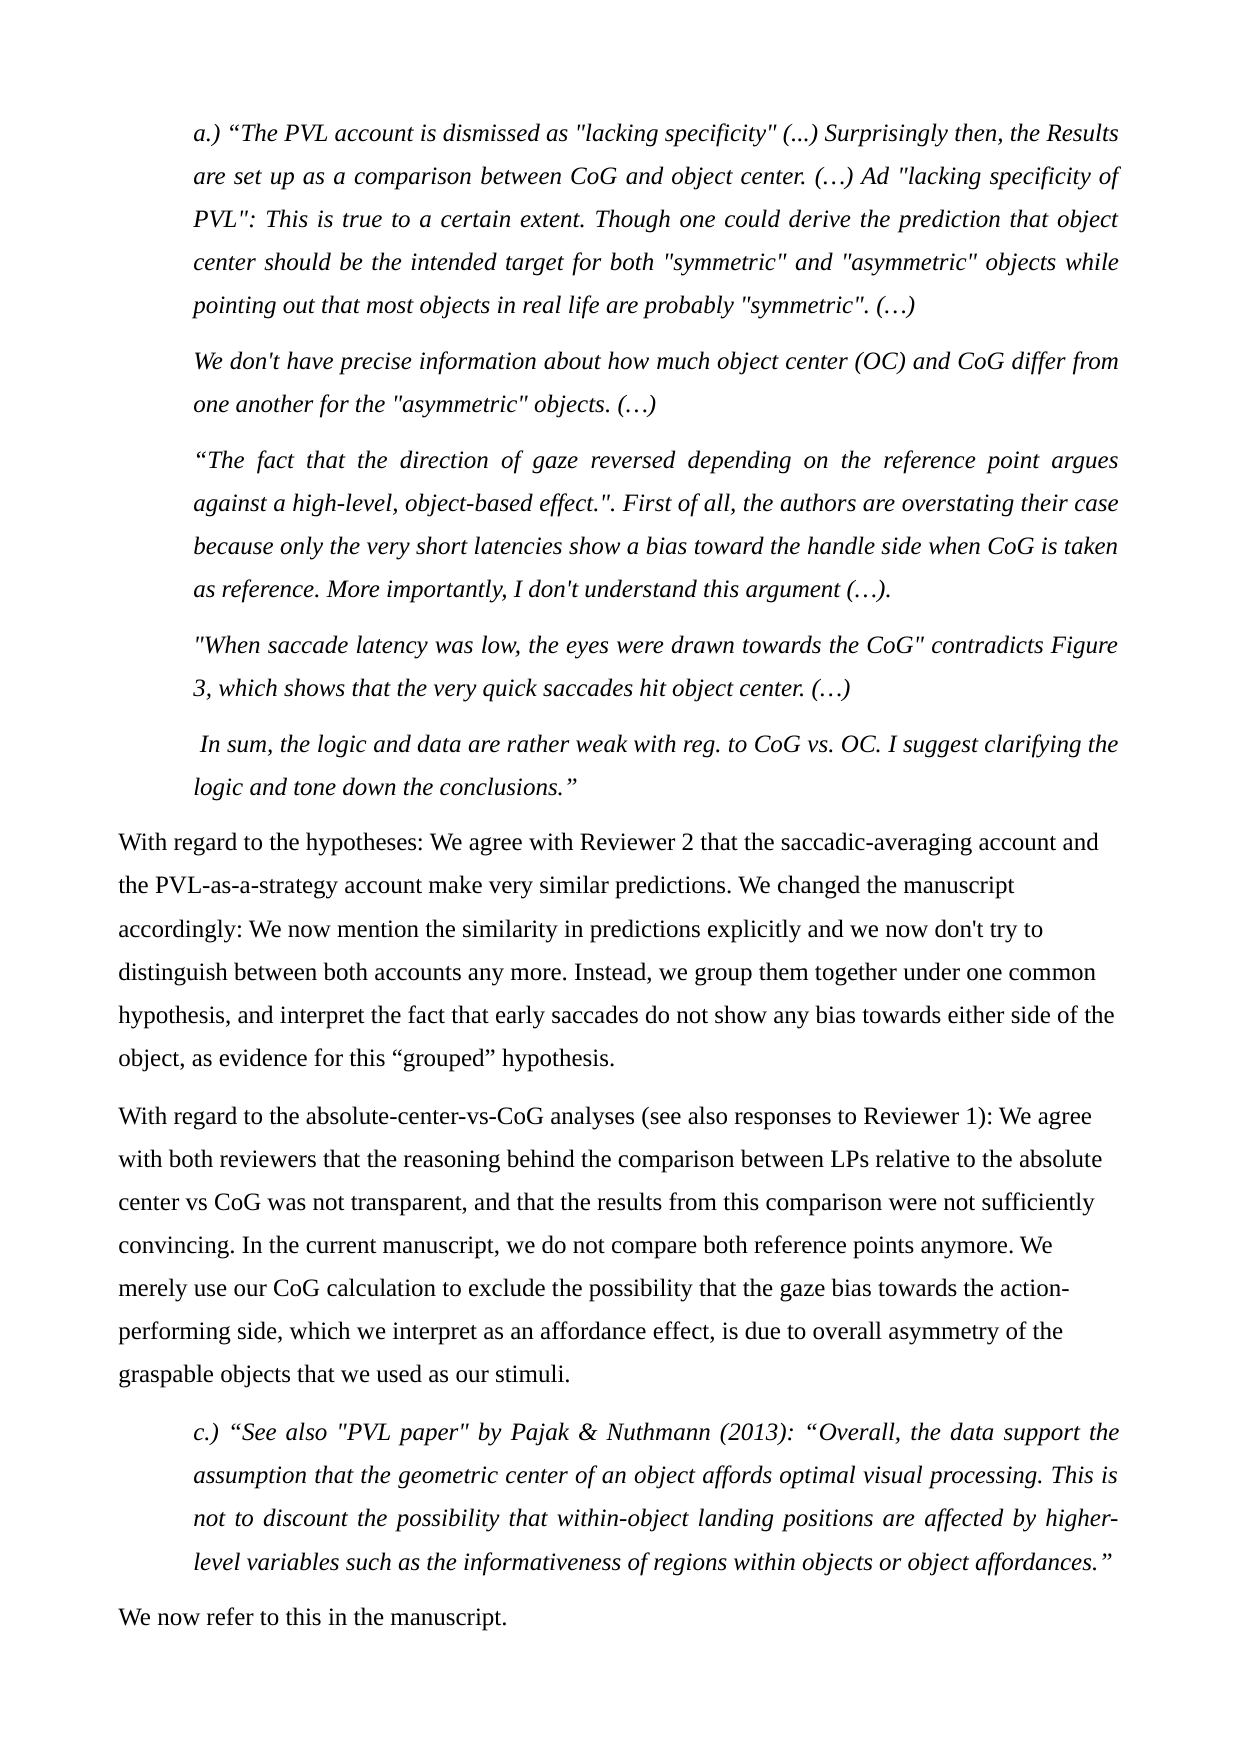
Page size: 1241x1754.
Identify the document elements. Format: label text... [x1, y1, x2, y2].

text a.) “The PVL account is dismissed as "lacking specificity" (...) Surprisingly then, the Results are set up as a comparison between CoG and object center. (…) Ad "lacking specificity of PVL": This is true to a certain extent. Though one could derive the prediction that object center should be the intended target for both "symmetric" and "asymmetric" objects while pointing out that most objects in real life are probably "symmetric". (…) [193, 118, 1122, 319]
text In sum, the logic and data are rather weak with reg. to CoG vs. OC. I suggest clarifying the logic and tone down the conclusions.” [193, 729, 1122, 801]
text c.) “See also "PVL paper" by Pajak & Nuthmann (2013): “Overall, the data support the assumption that the geometric center of an object affords optimal visual processing. This is not to discount the possibility that within-object landing positions are affected by higher-level variables such as the informativeness of regions within objects or object affordances.” [193, 1417, 1122, 1575]
text “The fact that the direction of gaze reversed depending on the reference point argues against a high-level, object-based effect.". First of all, the authors are overstating their case because only the very short latencies show a bias toward the handle side when CoG is taken as reference. More importantly, I don't understand this argument (…). [193, 445, 1122, 603]
text With regard to the hypotheses: We agree with Reviewer 2 that the saccadic-averaging account and the PVL-as-a-strategy account make very similar predictions. We changed the manuscript accordingly: We now mention the similarity in predictions explicitly and we now don't try to distinguish between both accounts any more. Instead, we group them together under one common hypothesis, and interpret the fact that early saccades do not show any bias towards either side of the object, as evidence for this “grouped” hypothesis. [118, 827, 1122, 1072]
text We don't have precise information about how much object center (OC) and CoG differ from one another for the "asymmetric" objects. (…) [193, 346, 1122, 418]
text "When saccade latency was low, the eyes were drawn towards the CoG" contradicts Figure 3, which shows that the very quick saccades hit object center. (…) [193, 630, 1122, 702]
text We now refer to this in the manuscript. [118, 1602, 1122, 1631]
text With regard to the absolute-center-vs-CoG analyses (see also responses to Reviewer 1): We agree with both reviewers that the reasoning behind the comparison between LPs relative to the absolute center vs CoG was not transparent, and that the results from this comparison were not sufficiently convincing. In the current manuscript, we do not compare both reference points anymore. We merely use our CoG calculation to exclude the possibility that the gaze bias towards the action-performing side, which we interpret as an affordance effect, is due to overall asymmetry of the graspable objects that we used as our stimuli. [118, 1101, 1122, 1388]
